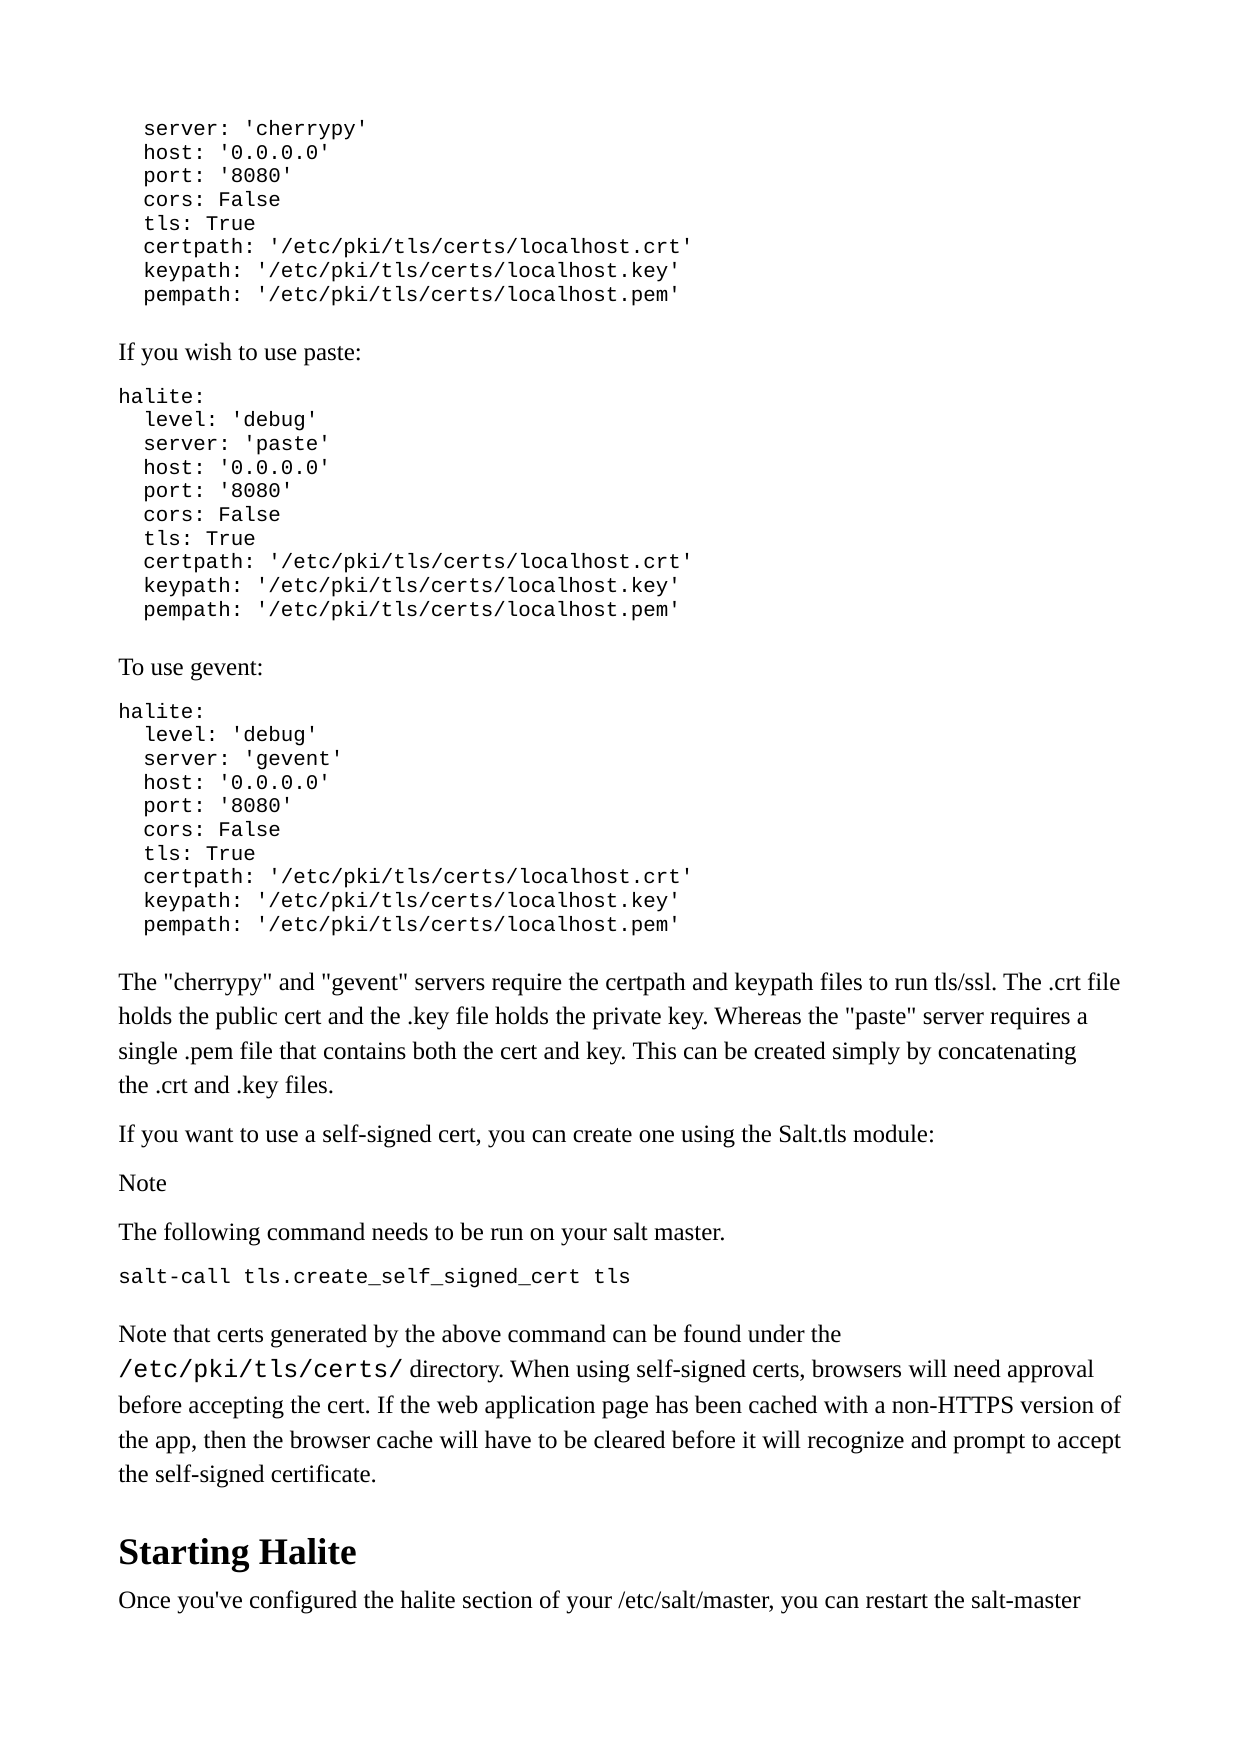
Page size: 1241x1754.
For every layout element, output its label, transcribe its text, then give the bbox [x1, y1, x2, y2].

text keypath: '/etc/pki/tls/certs/localhost.key' [118, 575, 1122, 599]
text port: '8080' [118, 795, 1122, 819]
text keypath: '/etc/pki/tls/certs/localhost.key' [118, 260, 1122, 284]
text host: '0.0.0.0' [118, 772, 1122, 795]
text keypath: '/etc/pki/tls/certs/localhost.key' [118, 890, 1122, 914]
text pempath: '/etc/pki/tls/certs/localhost.pem' [118, 599, 1122, 622]
text level: 'debug' [118, 724, 1122, 748]
text certpath: '/etc/pki/tls/certs/localhost.crt' [118, 551, 1122, 575]
text Note that certs generated by the above command can be found under the /etc/pki/tls/certs/ directory. When using self-signed certs, browsers will need approval before accepting the cert. If the web application page has been cached with a non-HTTPS version of the app, then the browser cache will have to be cleared before it will recognize and prompt to accept the self-signed certificate. [118, 1319, 1122, 1488]
text halite: [118, 701, 1122, 724]
text The "cherrypy" and "gevent" servers require the certpath and keypath files to run tls/ssl. The .crt file holds the public cert and the .key file holds the private key. Whereas the "paste" server requires a single .pem file that contains both the cert and key. This can be created simply by concatenating the .crt and .key files. [118, 967, 1122, 1099]
text server: 'paste' [118, 433, 1122, 457]
text level: 'debug' [118, 409, 1122, 433]
text halite: [118, 386, 1122, 409]
text server: 'cherrypy' [118, 118, 1122, 142]
text pempath: '/etc/pki/tls/certs/localhost.pem' [118, 914, 1122, 937]
text Note [118, 1168, 1122, 1197]
text cors: False [118, 189, 1122, 213]
text tls: True [118, 213, 1122, 236]
text pempath: '/etc/pki/tls/certs/localhost.pem' [118, 284, 1122, 307]
text cors: False [118, 504, 1122, 528]
text certpath: '/etc/pki/tls/certs/localhost.crt' [118, 866, 1122, 890]
text tls: True [118, 843, 1122, 866]
text tls: True [118, 528, 1122, 551]
text host: '0.0.0.0' [118, 142, 1122, 165]
text port: '8080' [118, 165, 1122, 189]
text host: '0.0.0.0' [118, 457, 1122, 480]
subtitle Starting Halite [118, 1529, 1122, 1573]
text Once you've configured the halite section of your /etc/salt/master, you can restart the salt-master [118, 1585, 1122, 1614]
text The following command needs to be run on your salt master. [118, 1217, 1122, 1246]
text server: 'gevent' [118, 748, 1122, 772]
text To use gevent: [118, 652, 1122, 681]
text port: '8080' [118, 480, 1122, 504]
text If you want to use a self-signed cert, you can create one using the Salt.tls module: [118, 1119, 1122, 1148]
text cors: False [118, 819, 1122, 843]
text certpath: '/etc/pki/tls/certs/localhost.crt' [118, 236, 1122, 260]
text If you wish to use paste: [118, 337, 1122, 366]
text salt-call tls.create_self_signed_cert tls [118, 1266, 1122, 1290]
